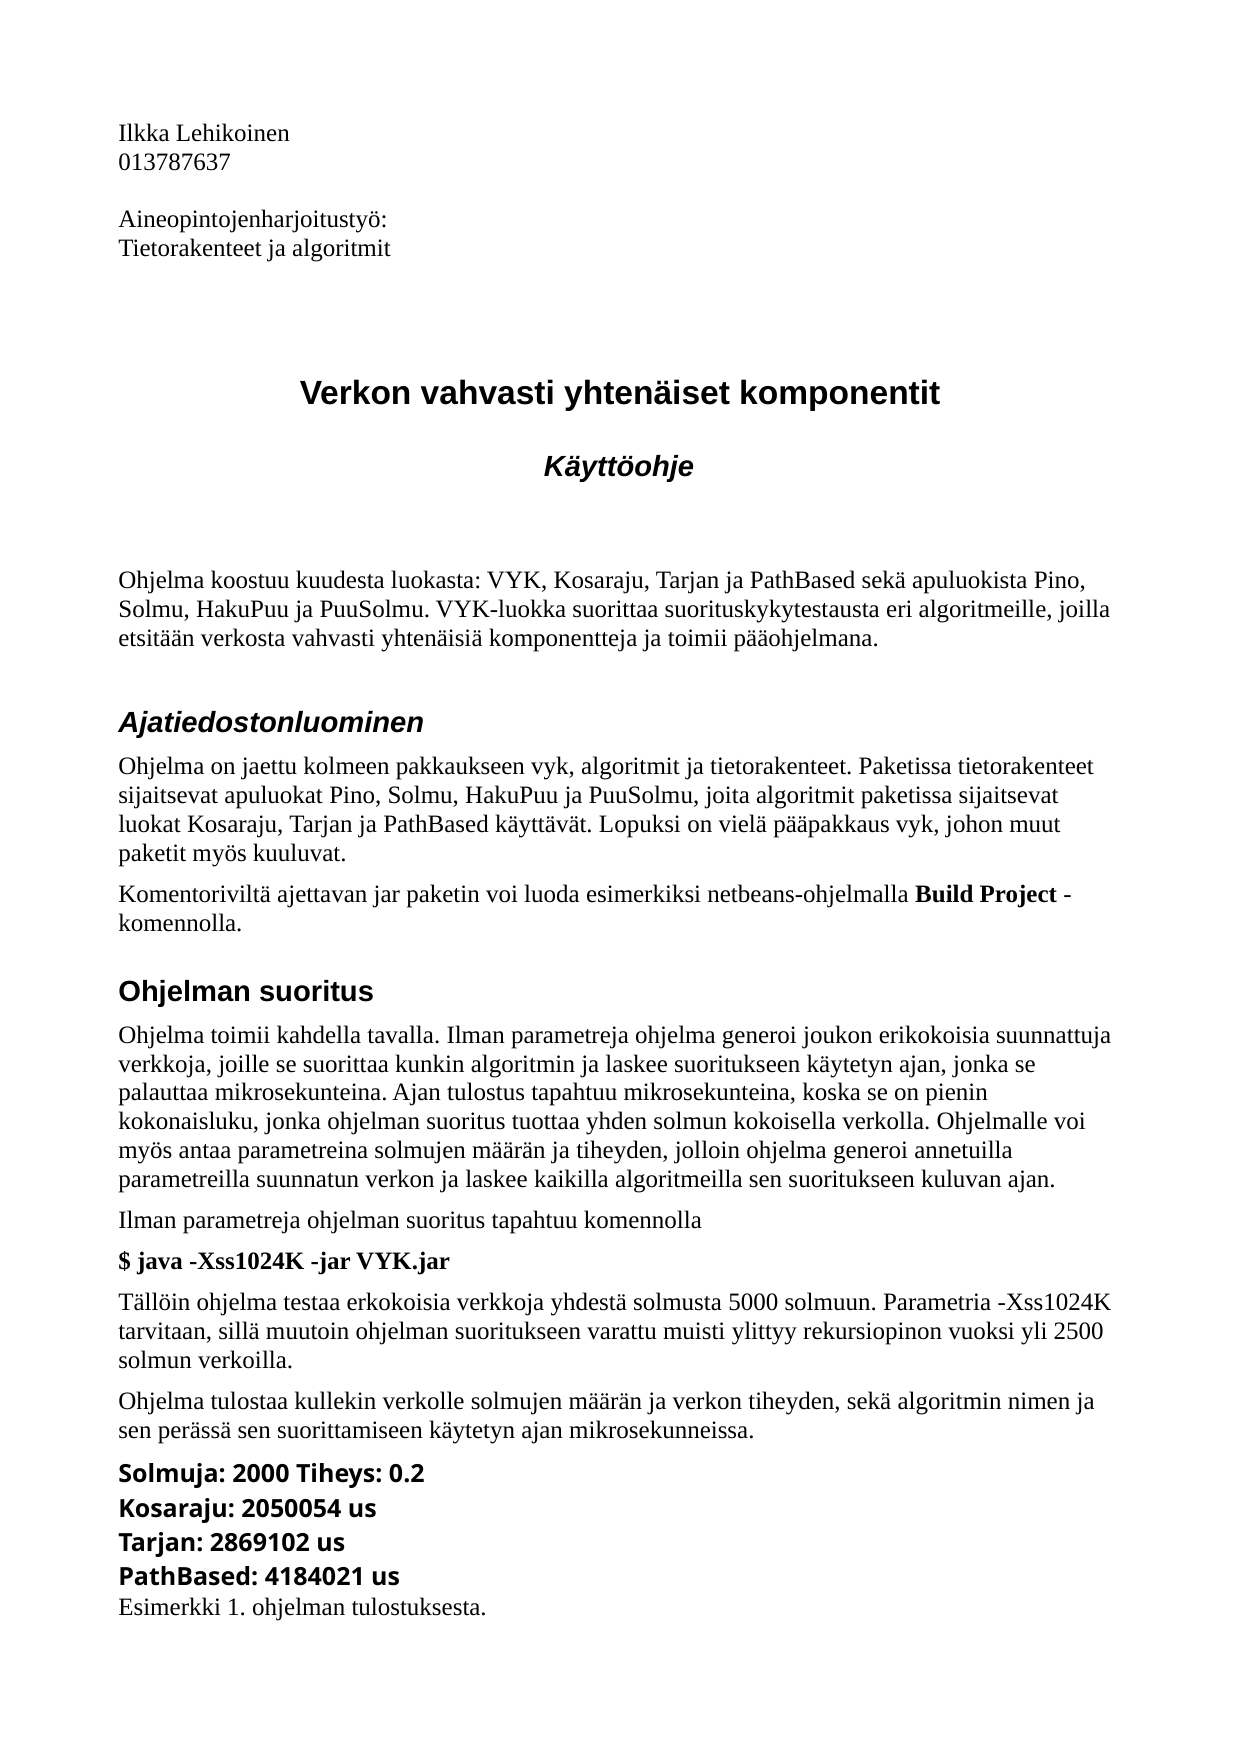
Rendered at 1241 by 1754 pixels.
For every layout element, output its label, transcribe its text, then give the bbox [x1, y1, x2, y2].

subtitle Käyttöohje [118, 449, 1122, 483]
text Tällöin ohjelma testaa erkokoisia verkkoja yhdestä solmusta 5000 solmuun. Parametria -Xss1024K tarvitaan, sillä muutoin ohjelman suoritukseen varattu muisti ylittyy rekursiopinon vuoksi yli 2500 solmun verkoilla. [118, 1287, 1122, 1374]
subtitle Verkon vahvasti yhtenäiset komponentit [118, 373, 1122, 412]
text Aineopintojenharjoitustyö: [118, 204, 1122, 233]
text Ilman parametreja ohjelman suoritus tapahtuu komennolla [118, 1205, 1122, 1234]
text Ilkka Lehikoinen [118, 118, 1122, 147]
text Ohjelma koostuu kuudesta luokasta: VYK, Kosaraju, Tarjan ja PathBased sekä apuluokista Pino, Solmu, HakuPuu ja PuuSolmu. VYK-luokka suorittaa suorituskykytestausta eri algoritmeille, joilla etsitään verkosta vahvasti yhtenäisiä komponentteja ja toimii pääohjelmana. [118, 565, 1122, 652]
text PathBased: 4184021 us [118, 1558, 1122, 1592]
text Kosaraju: 2050054 us [118, 1490, 1122, 1524]
subtitle Ohjelman suoritus [118, 974, 1122, 1007]
text Komentoriviltä ajettavan jar paketin voi luoda esimerkiksi netbeans-ohjelmalla Build Project -komennolla. [118, 879, 1122, 936]
text Esimerkki 1. ohjelman tulostuksesta. [118, 1592, 1122, 1621]
text Ohjelma on jaettu kolmeen pakkaukseen vyk, algoritmit ja tietorakenteet. Paketissa tietorakenteet sijaitsevat apuluokat Pino, Solmu, HakuPuu ja PuuSolmu, joita algoritmit paketissa sijaitsevat luokat Kosaraju, Tarjan ja PathBased käyttävät. Lopuksi on vielä pääpakkaus vyk, johon muut paketit myös kuuluvat. [118, 751, 1122, 866]
subtitle Ajatiedostonluominen [118, 705, 1122, 739]
text Tarjan: 2869102 us [118, 1524, 1122, 1558]
text Ohjelma tulostaa kullekin verkolle solmujen määrän ja verkon tiheyden, sekä algoritmin nimen ja sen perässä sen suorittamiseen käytetyn ajan mikrosekunneissa. [118, 1386, 1122, 1444]
text 013787637 [118, 147, 1122, 176]
text Ohjelma toimii kahdella tavalla. Ilman parametreja ohjelma generoi joukon erikokoisia suunnattuja verkkoja, joille se suorittaa kunkin algoritmin ja laskee suoritukseen käytetyn ajan, jonka se palauttaa mikrosekunteina. Ajan tulostus tapahtuu mikrosekunteina, koska se on pienin kokonaisluku, jonka ohjelman suoritus tuottaa yhden solmun kokoisella verkolla. Ohjelmalle voi myös antaa parametreina solmujen määrän ja tiheyden, jolloin ohjelma generoi annetuilla parametreilla suunnatun verkon ja laskee kaikilla algoritmeilla sen suoritukseen kuluvan ajan. [118, 1020, 1122, 1192]
text Tietorakenteet ja algoritmit [118, 233, 1122, 262]
text $ java -Xss1024K -jar VYK.jar [118, 1246, 1122, 1275]
text Solmuja: 2000 Tiheys: 0.2 [118, 1456, 1122, 1490]
